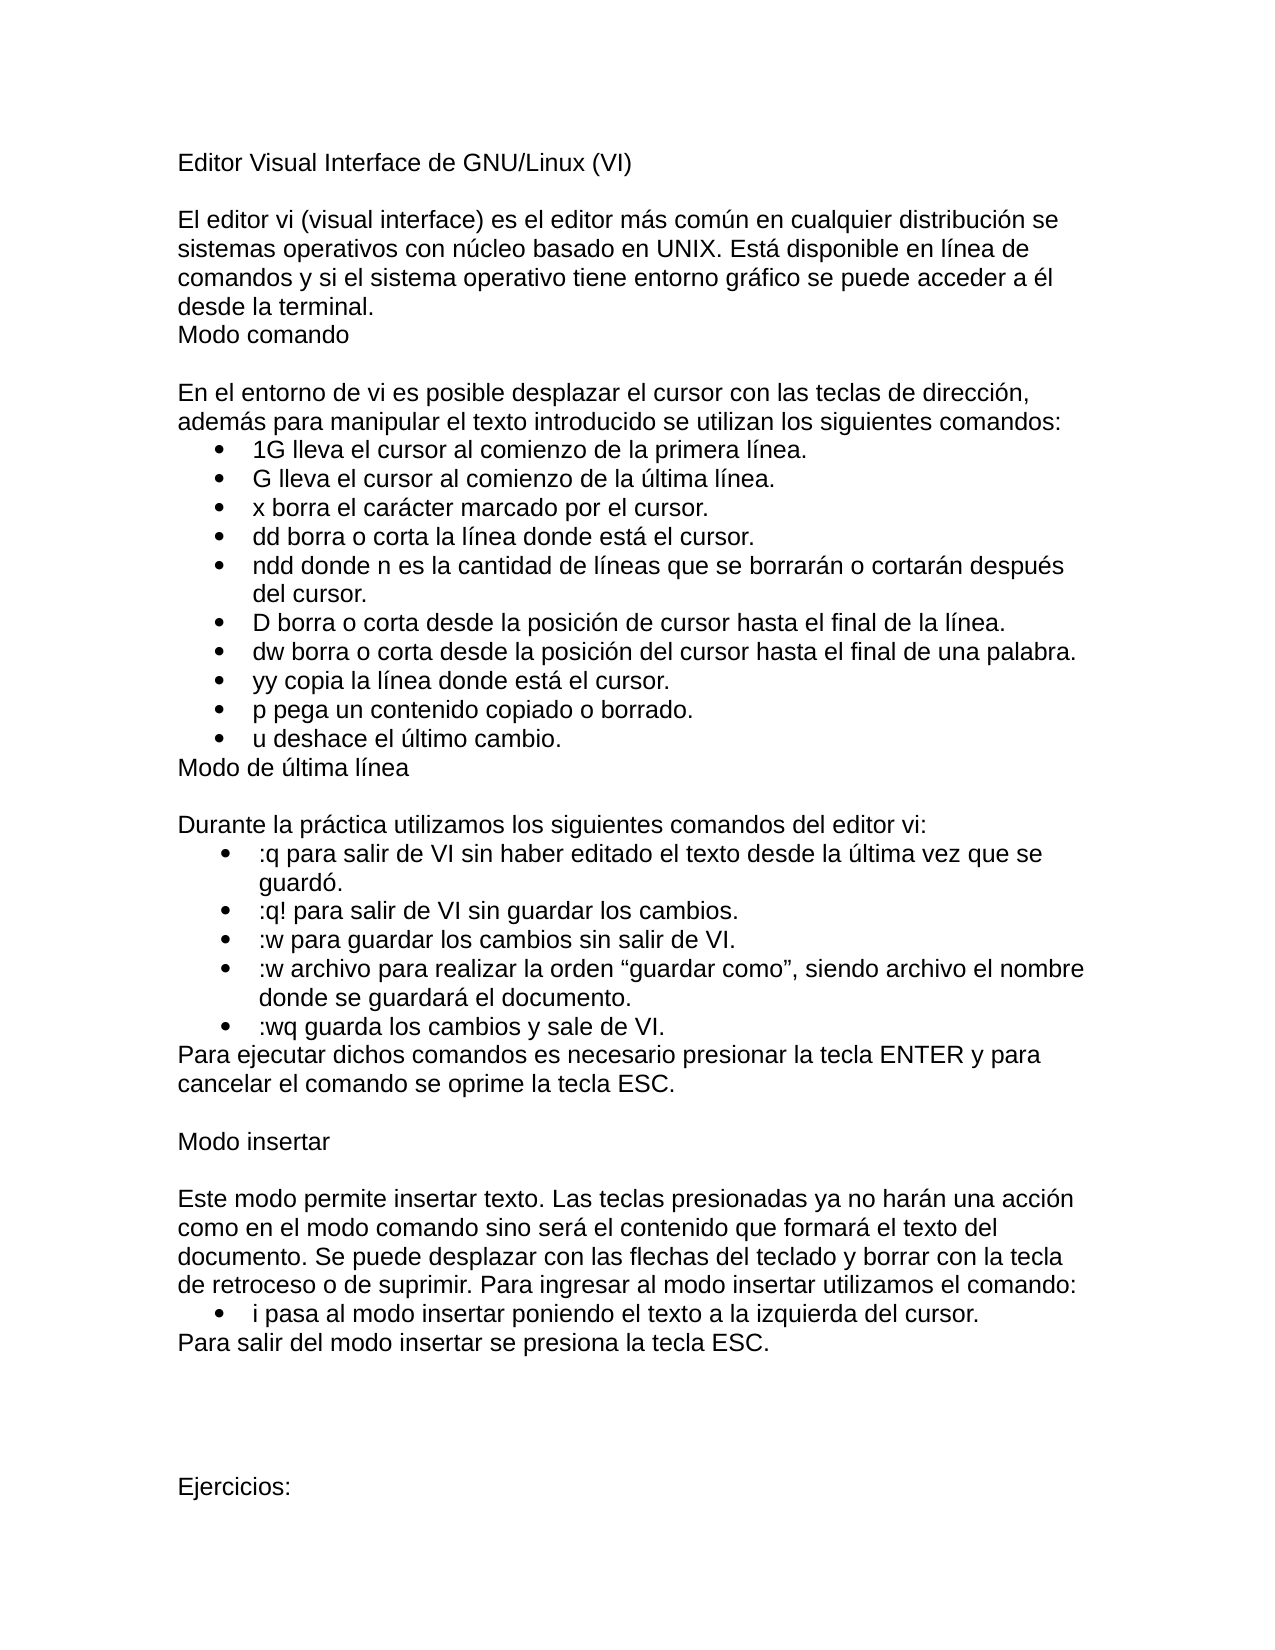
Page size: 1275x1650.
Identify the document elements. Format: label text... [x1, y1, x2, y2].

text Editor Visual Interface de GNU/Linux (VI) [177, 148, 1098, 176]
list u deshace el último cambio. [215, 724, 1098, 752]
list p pega un contenido copiado o borrado. [215, 695, 1098, 724]
text Este modo permite insertar texto. Las teclas presionadas ya no harán una acción como en el modo comando sino será el contenido que formará el texto del documento. Se puede desplazar con las flechas del teclado y borrar con la tecla de retroceso o de suprimir. Para ingresar al modo insertar utilizamos el comando: [177, 1184, 1098, 1299]
text Modo de última línea [177, 752, 1098, 781]
list i pasa al modo insertar poniendo el texto a la izquierda del cursor. [215, 1299, 1098, 1328]
text Durante la práctica utilizamos los siguientes comandos del editor vi: [177, 810, 1098, 839]
list yy copia la línea donde está el cursor. [215, 666, 1098, 695]
text En el entorno de vi es posible desplazar el cursor con las teclas de dirección, además para manipular el texto introducido se utilizan los siguientes comandos: [177, 378, 1098, 435]
list D borra o corta desde la posición de cursor hasta el final de la línea. [215, 608, 1098, 637]
text Modo insertar [177, 1127, 1098, 1156]
list :q para salir de VI sin haber editado el texto desde la última vez que se guardó. [221, 839, 1098, 896]
list :w para guardar los cambios sin salir de VI. [221, 925, 1098, 954]
list 1G lleva el cursor al comienzo de la primera línea. [215, 435, 1098, 464]
text El editor vi (visual interface) es el editor más común en cualquier distribución se sistemas operativos con núcleo basado en UNIX. Está disponible en línea de comandos y si el sistema operativo tiene entorno gráfico se puede acceder a él desde la terminal. [177, 205, 1098, 320]
list x borra el carácter marcado por el cursor. [215, 493, 1098, 522]
list :wq guarda los cambios y sale de VI. [221, 1012, 1098, 1041]
list ndd donde n es la cantidad de líneas que se borrarán o cortarán después del cursor. [215, 551, 1098, 608]
text Para salir del modo insertar se presiona la tecla ESC. [177, 1328, 1098, 1357]
list :q! para salir de VI sin guardar los cambios. [221, 896, 1098, 925]
text Modo comando [177, 320, 1098, 378]
list G lleva el cursor al comienzo de la última línea. [215, 464, 1098, 493]
list :w archivo para realizar la orden “guardar como”, siendo archivo el nombre donde se guardará el documento. [221, 954, 1098, 1012]
list dw borra o corta desde la posición del cursor hasta el final de una palabra. [215, 637, 1098, 666]
text Ejercicios: [177, 1472, 1098, 1501]
list dd borra o corta la línea donde está el cursor. [215, 522, 1098, 551]
text Para ejecutar dichos comandos es necesario presionar la tecla ENTER y para cancelar el comando se oprime la tecla ESC. [177, 1041, 1098, 1098]
